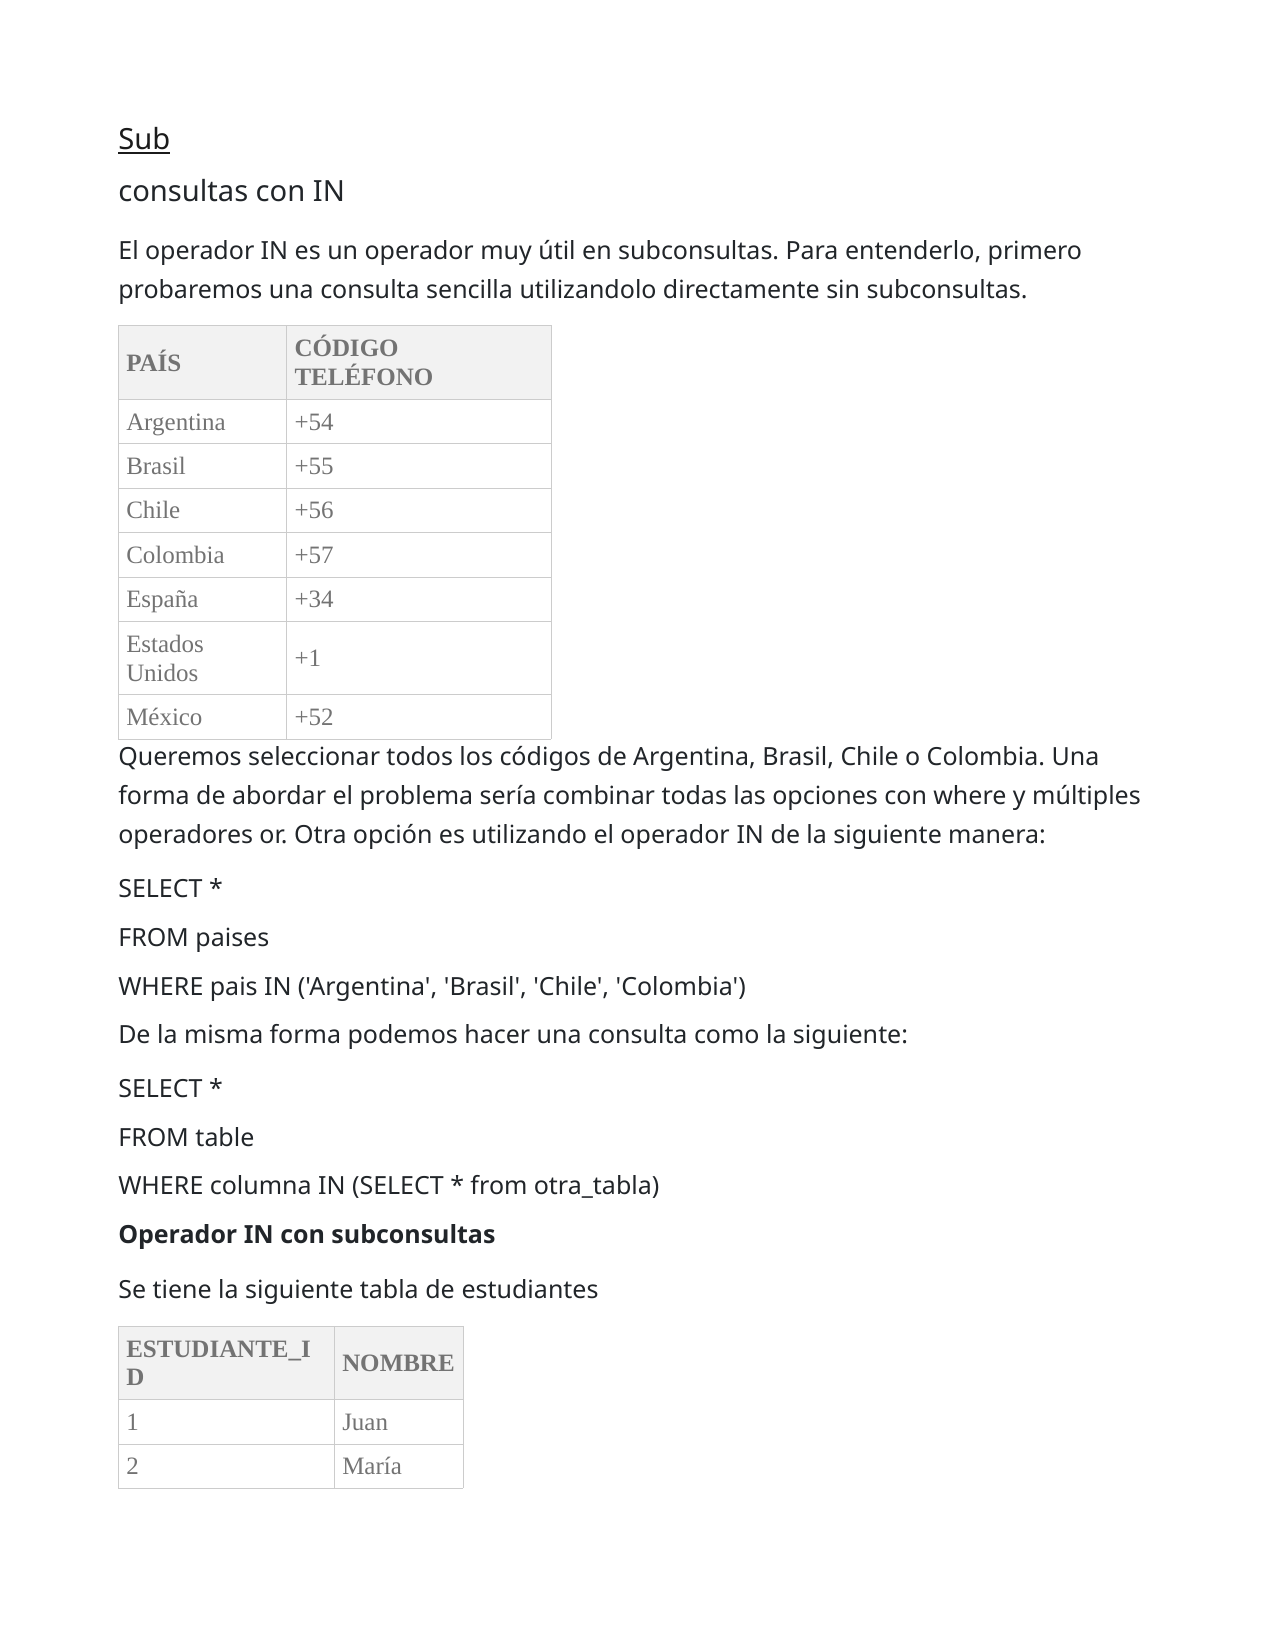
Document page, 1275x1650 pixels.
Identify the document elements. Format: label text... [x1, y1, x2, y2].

table_cell +34 [287, 578, 551, 621]
table_cell Estados Unidos [119, 622, 286, 694]
table_cell España [119, 578, 286, 621]
table_cell 2 [119, 1445, 334, 1488]
table_cell Argentina [119, 400, 286, 443]
text Queremos seleccionar todos los códigos de Argentina, Brasil, Chile o Colombia. Una forma de abordar el problema sería combinar todas las opciones con where y múltiples operadores or. Otra opción es utilizando el operador IN de la siguiente manera: [118, 739, 1157, 851]
text FROM paises [118, 919, 1157, 954]
table_cell Colombia [119, 533, 286, 577]
table_header PAÍS [119, 326, 286, 399]
text SELECT * [118, 871, 1157, 905]
table_header ESTUDIANTE_ID [119, 1327, 334, 1399]
subtitle consultas con IN [118, 170, 1157, 210]
text FROM table [118, 1119, 1157, 1153]
table_cell +52 [287, 695, 551, 739]
table_cell María [335, 1445, 463, 1488]
text WHERE pais IN ('Argentina', 'Brasil', 'Chile', 'Colombia') [118, 968, 1157, 1002]
subtitle Sub [118, 118, 1157, 158]
table_cell +55 [287, 444, 551, 488]
table_cell Brasil [119, 444, 286, 488]
text De la misma forma podemos hacer una consulta como la siguiente: [118, 1017, 1157, 1051]
table_cell Juan [335, 1400, 463, 1443]
table_cell +1 [287, 622, 551, 694]
table_cell +54 [287, 400, 551, 443]
table_cell +57 [287, 533, 551, 577]
text WHERE columna IN (SELECT * from otra_tabla) [118, 1168, 1157, 1202]
table_cell México [119, 695, 286, 739]
table_cell 1 [119, 1400, 334, 1443]
text SELECT * [118, 1071, 1157, 1105]
table_header NOMBRE [335, 1327, 463, 1399]
table_cell Chile [119, 489, 286, 532]
text Se tiene la siguiente tabla de estudiantes [118, 1272, 1157, 1306]
table_header CÓDIGO TELÉFONO [287, 326, 551, 399]
table_cell +56 [287, 489, 551, 532]
text El operador IN es un operador muy útil en subconsultas. Para entenderlo, primero probaremos una consulta sencilla utilizandolo directamente sin subconsultas. [118, 232, 1157, 306]
subtitle Operador IN con subconsultas [118, 1217, 1157, 1251]
